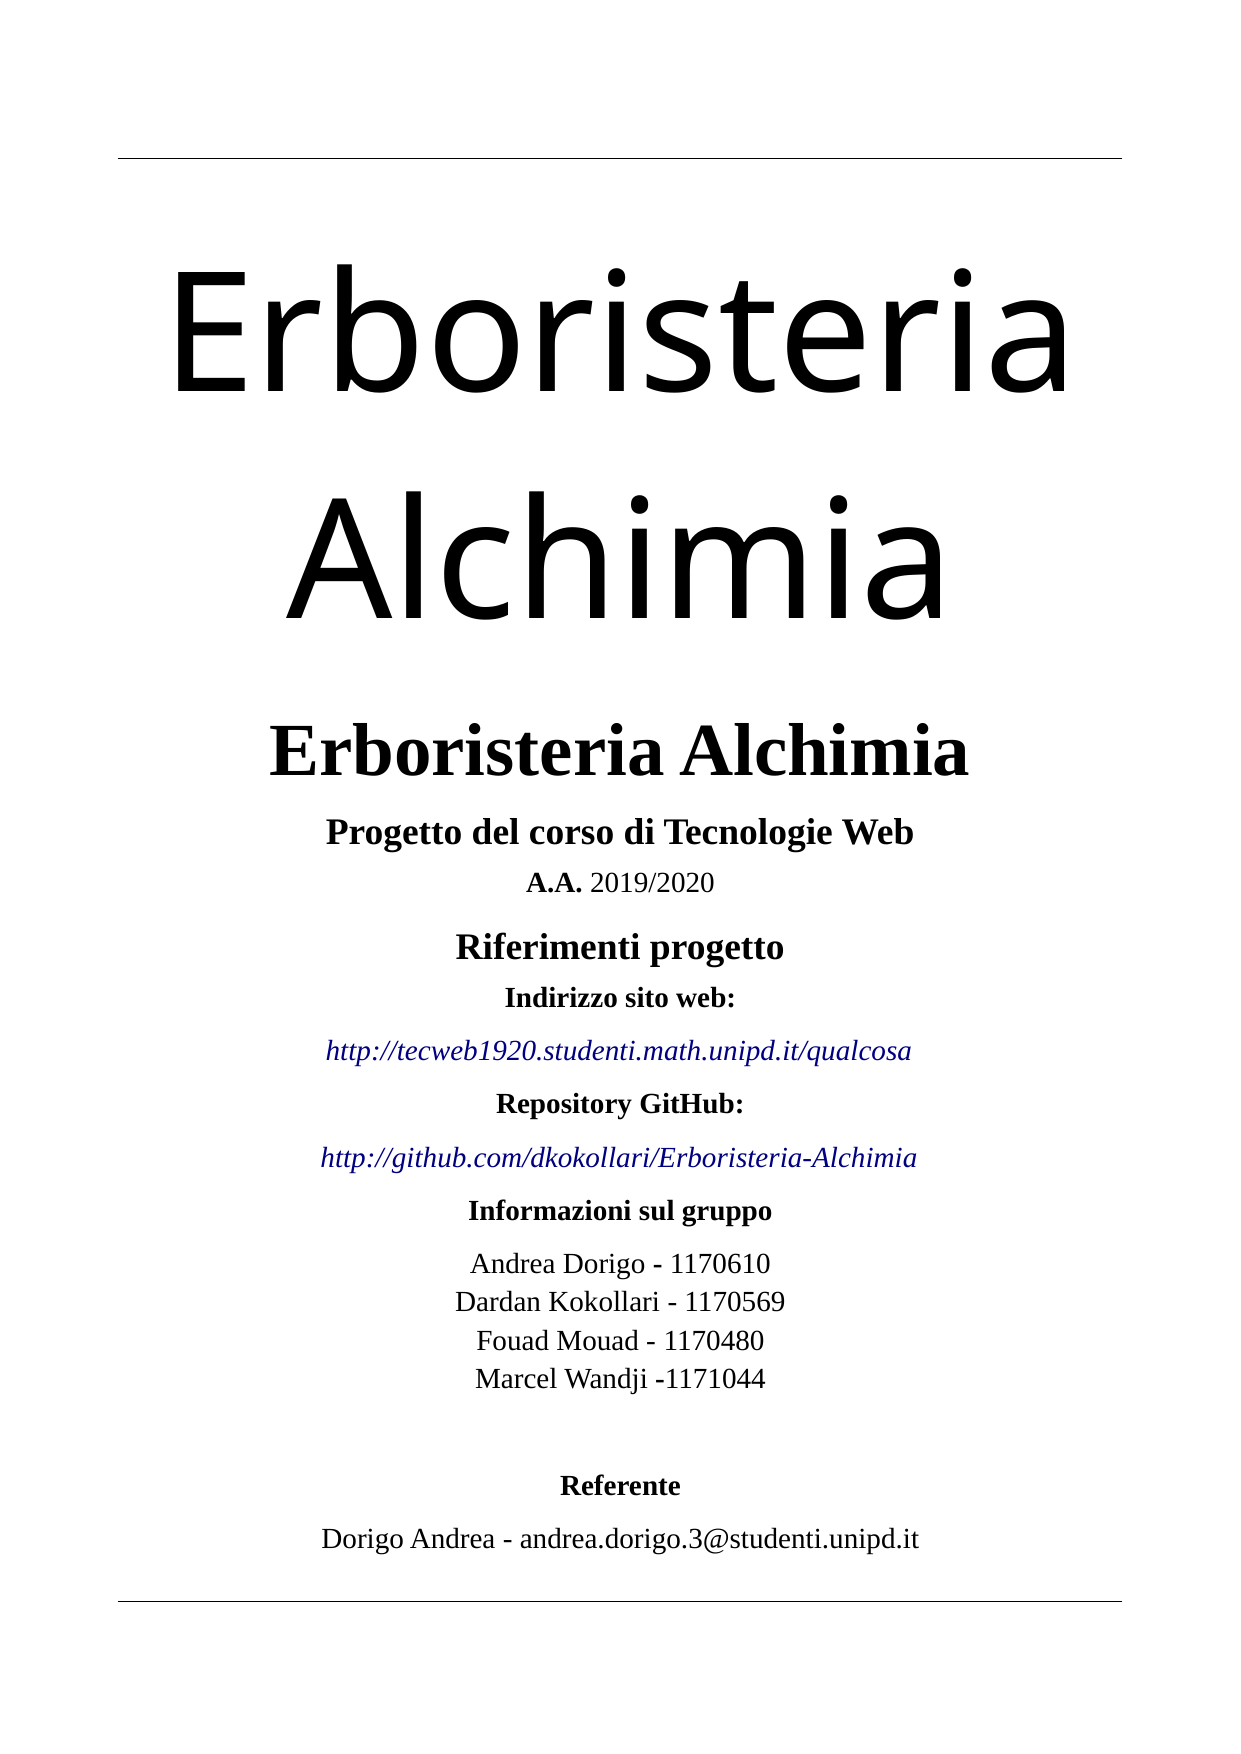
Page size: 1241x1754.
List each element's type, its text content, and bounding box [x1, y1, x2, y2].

text Indirizzo sito web: [118, 980, 1122, 1014]
text http://tecweb1920.studenti.math.unipd.it/qualcosa [118, 1033, 1122, 1067]
title Erboristeria Alchimia [118, 705, 1122, 791]
text Andrea Dorigo - 1170610 Dardan Kokollari - 1170569 Fouad Mouad - 1170480 Marcel Wandji -1171044 [118, 1246, 1122, 1395]
text Dorigo Andrea - andrea.dorigo.3@studenti.unipd.it [118, 1521, 1122, 1554]
title Erboristeria Alchimia [118, 213, 1122, 667]
text Informazioni sul gruppo [118, 1193, 1122, 1226]
subtitle Progetto del corso di Tecnologie Web [118, 810, 1122, 853]
text Referente [118, 1468, 1122, 1501]
text Repository GitHub: [118, 1087, 1122, 1120]
subtitle Riferimenti progetto [118, 925, 1122, 968]
text A.A. 2019/2020 [118, 865, 1122, 899]
text http://github.com/dkokollari/Erboristeria-Alchimia [118, 1140, 1122, 1173]
